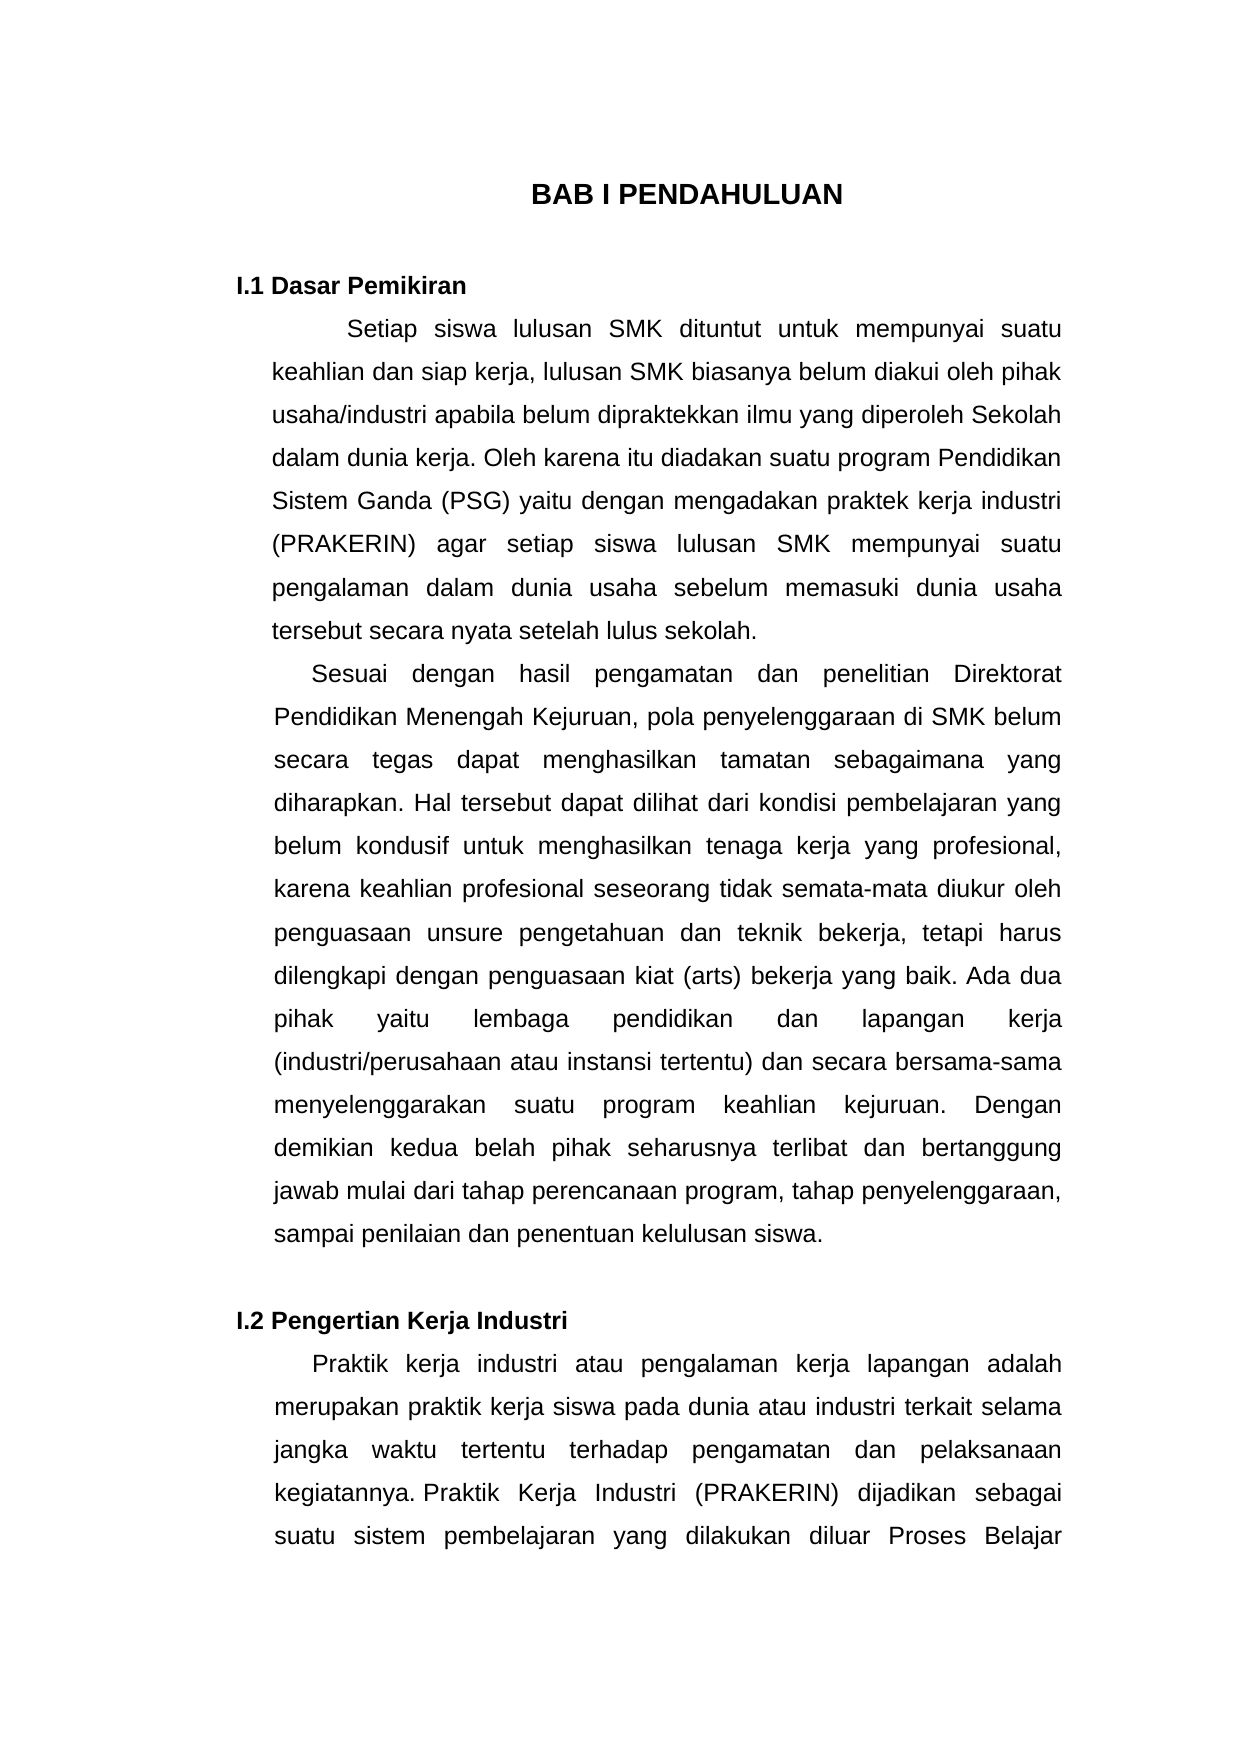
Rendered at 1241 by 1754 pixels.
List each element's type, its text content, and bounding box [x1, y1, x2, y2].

text Sesuai dengan hasil pengamatan dan penelitian Direktorat Pendidikan Menengah Kejuruan, pola penyelenggaraan di SMK belum secara tegas dapat menghasilkan tamatan sebagaimana yang diharapkan. Hal tersebut dapat dilihat dari kondisi pembelajaran yang belum kondusif untuk menghasilkan tenaga kerja yang profesional, karena keahlian profesional seseorang tidak semata-mata diukur oleh penguasaan unsure pengetahuan dan teknik bekerja, tetapi harus dilengkapi dengan penguasaan kiat (arts) bekerja yang baik. Ada dua pihak yaitu lembaga pendidikan dan lapangan kerja (industri/perusahaan atau instansi tertentu) dan secara bersama-sama menyelenggarakan suatu program keahlian kejuruan. Dengan demikian kedua belah pihak seharusnya terlibat dan bertanggung jawab mulai dari tahap perencanaan program, tahap penyelenggaraan, sampai penilaian dan penentuan kelulusan siswa. [274, 659, 1063, 1248]
list I.2 Pengertian Kerja Industri [236, 1306, 1063, 1334]
list BAB I PENDAHULUAN [311, 177, 1063, 211]
list Praktik kerja industri atau pengalaman kerja lapangan adalah merupakan praktik kerja siswa pada dunia atau industri terkait selama jangka waktu tertentu terhadap pengamatan dan pelaksanaan kegiatannya. Praktik Kerja Industri (PRAKERIN) dijadikan sebagai suatu sistem pembelajaran yang dilakukan diluar Proses Belajar [274, 1349, 1063, 1550]
list Setiap siswa lulusan SMK dituntut untuk mempunyai suatu keahlian dan siap kerja, lulusan SMK biasanya belum diakui oleh pihak usaha/industri apabila belum dipraktekkan ilmu yang diperoleh Sekolah dalam dunia kerja. Oleh karena itu diadakan suatu program Pendidikan Sistem Ganda (PSG) yaitu dengan mengadakan praktek kerja industri (PRAKERIN) agar setiap siswa lulusan SMK mempunyai suatu pengalaman dalam dunia usaha sebelum memasuki dunia usaha tersebut secara nyata setelah lulus sekolah. [272, 314, 1063, 644]
list I.1 Dasar Pemikiran [236, 271, 1063, 299]
